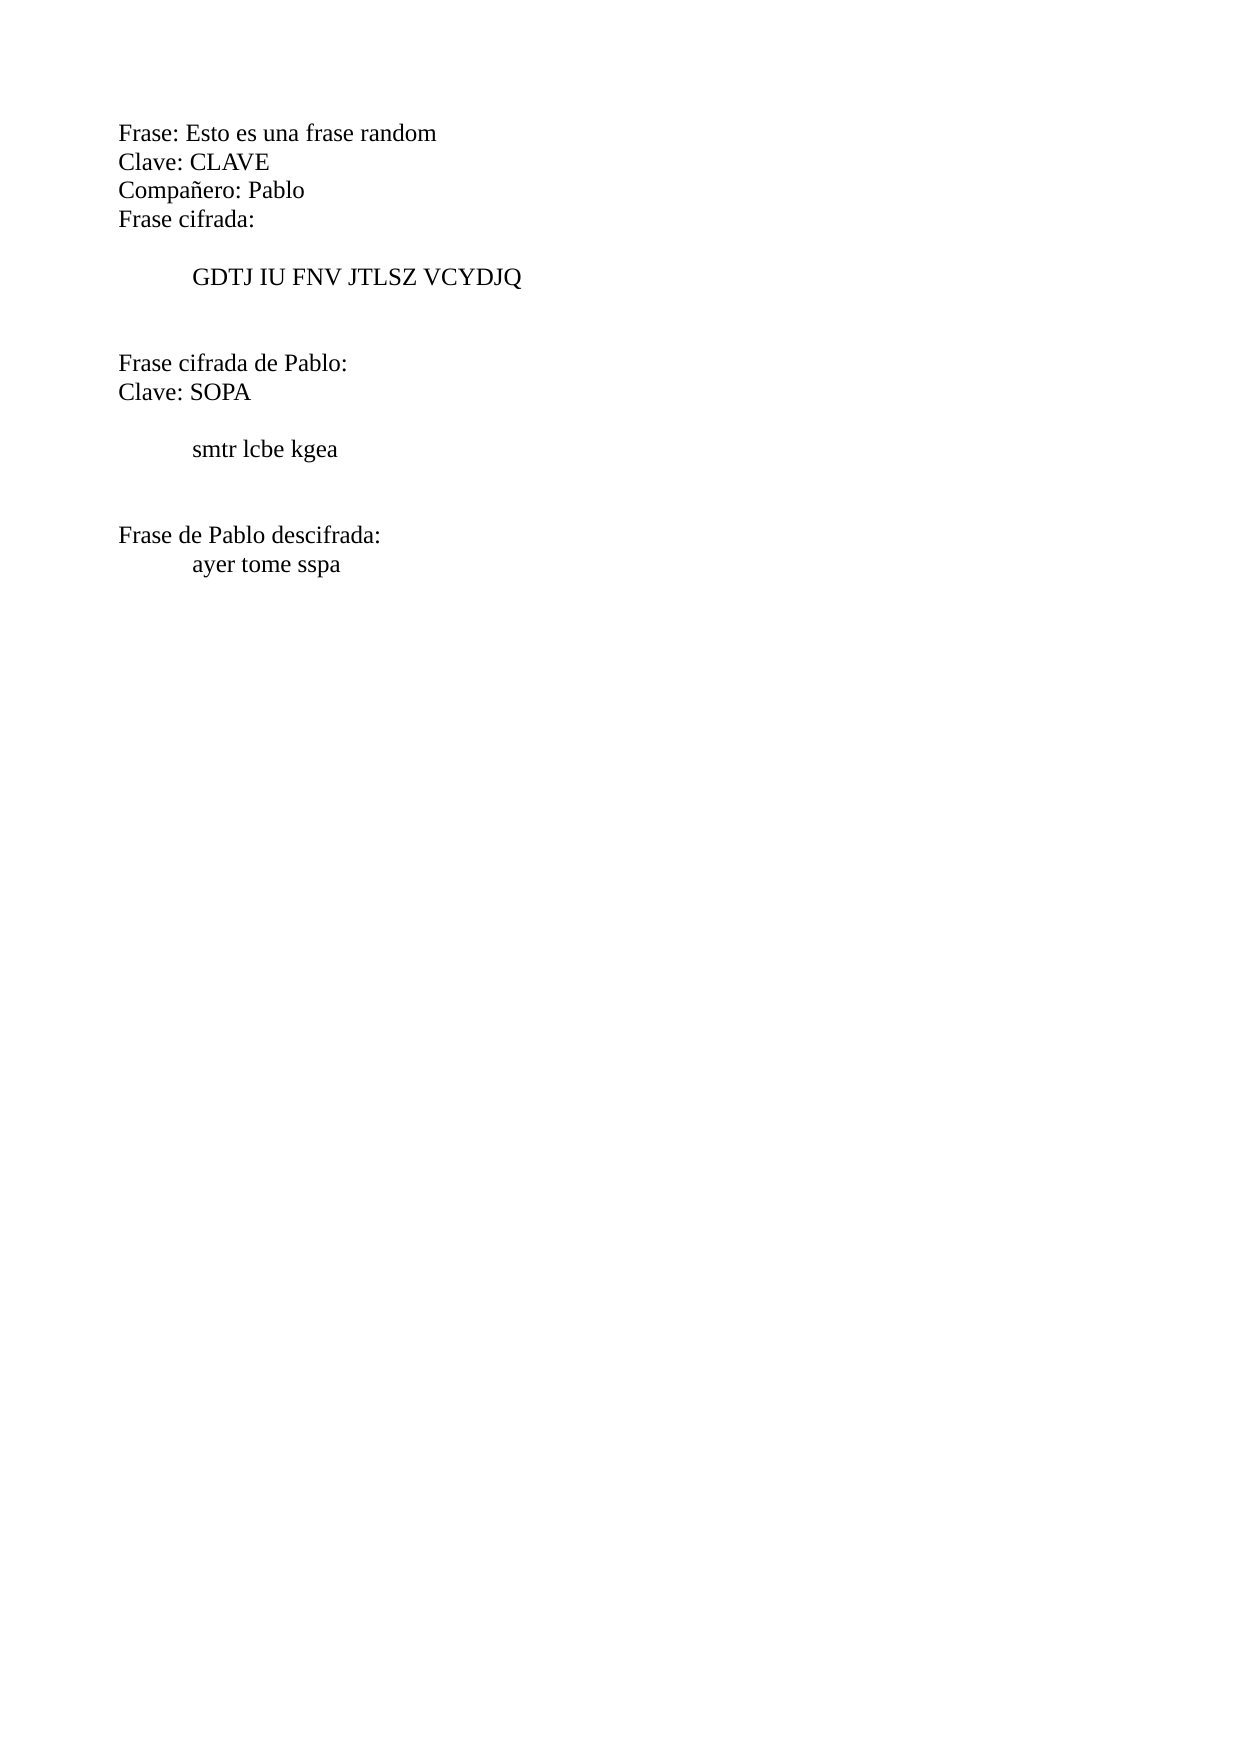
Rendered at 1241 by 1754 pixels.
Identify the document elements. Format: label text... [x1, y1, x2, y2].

text Compañero: Pablo [118, 176, 1122, 204]
text Frase cifrada: [118, 204, 1122, 233]
text Clave: CLAVE [118, 147, 1122, 176]
text ayer tome sspa [192, 549, 1122, 578]
text Frase: Esto es una frase random [118, 118, 1122, 147]
text Frase cifrada de Pablo: [118, 348, 1122, 377]
text Clave: SOPA [118, 377, 1122, 406]
text smtr lcbe kgea [192, 434, 1122, 463]
text Frase de Pablo descifrada: [118, 521, 1122, 549]
text GDTJ IU FNV JTLSZ VCYDJQ [192, 262, 1122, 291]
